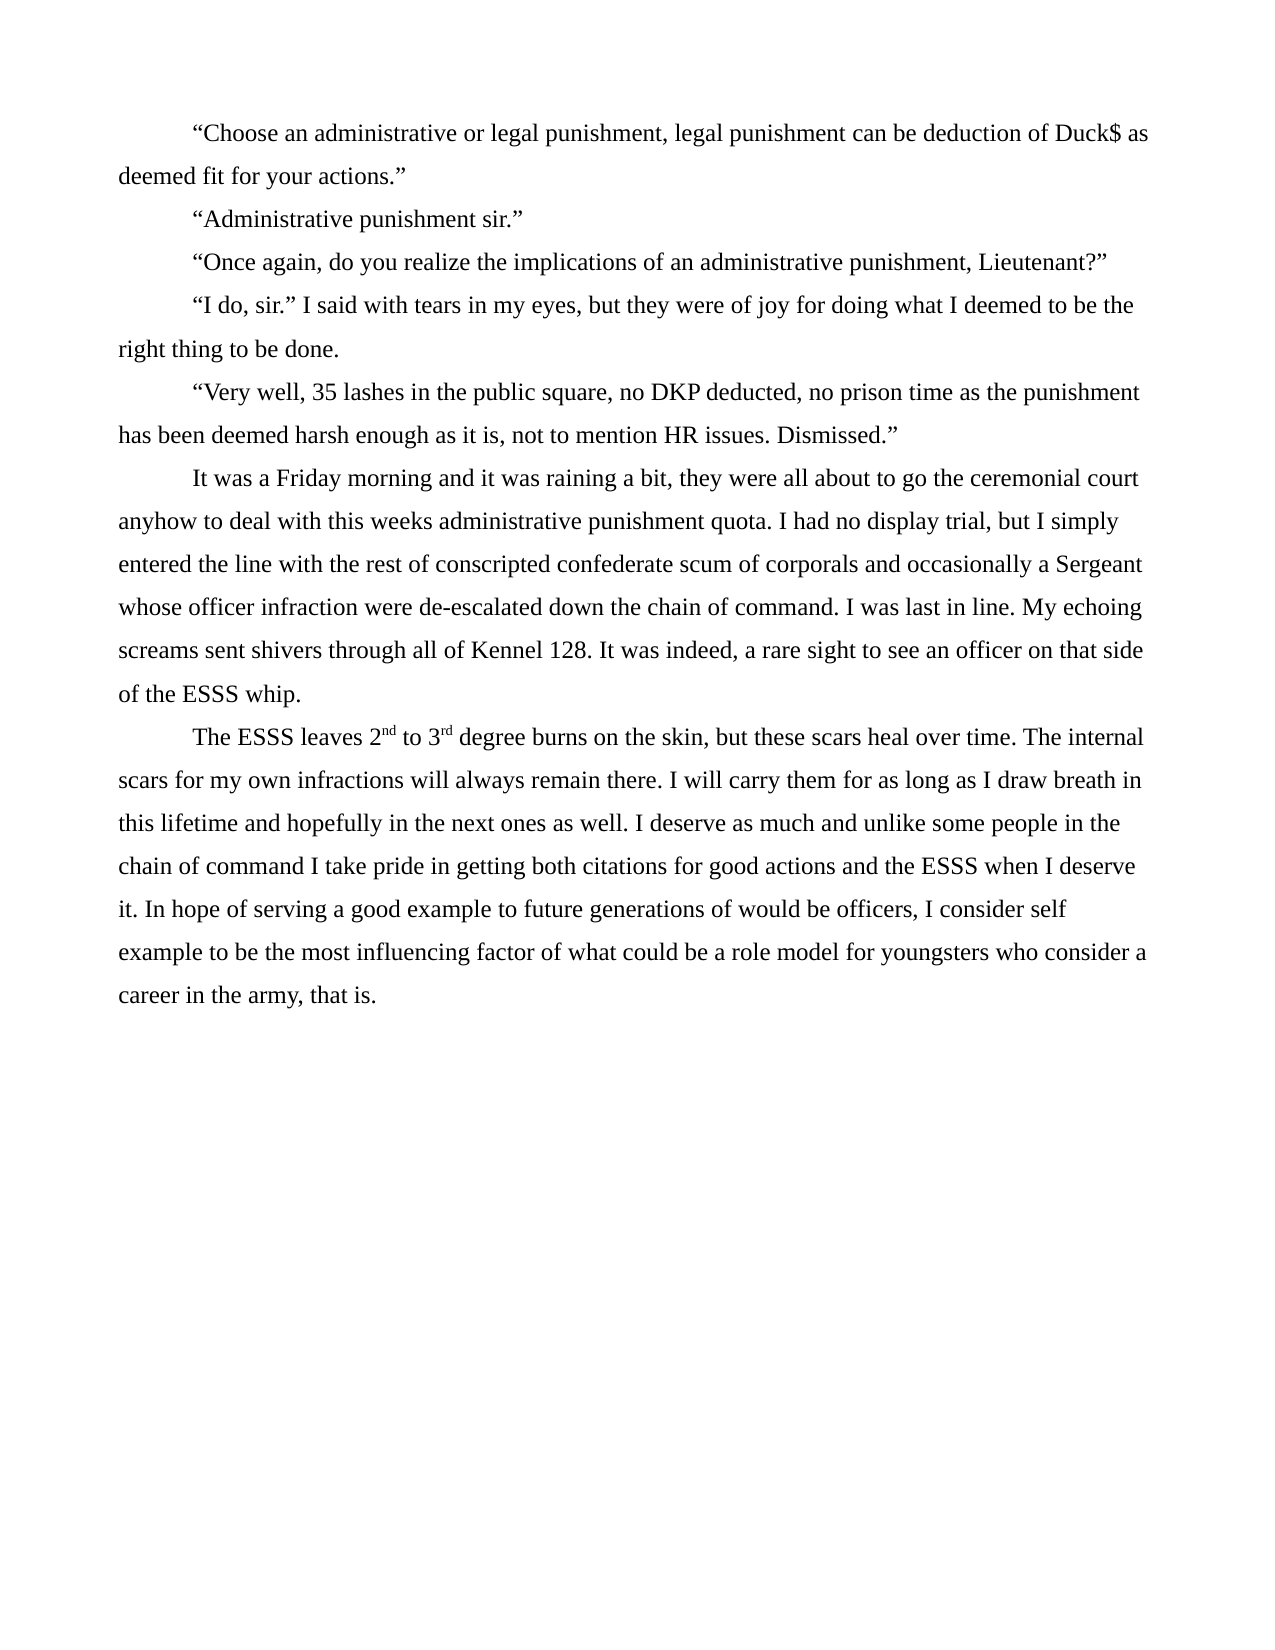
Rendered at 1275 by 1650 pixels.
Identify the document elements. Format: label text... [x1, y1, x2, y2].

text It was a Friday morning and it was raining a bit, they were all about to go the ceremonial court anyhow to deal with this weeks administrative punishment quota. I had no display trial, but I simply entered the line with the rest of conscripted confederate scum of corporals and occasionally a Sergeant whose officer infraction were de-escalated down the chain of command. I was last in line. My echoing screams sent shivers through all of Kennel 128. It was indeed, a rare sight to see an officer on that side of the ESSS whip. [118, 463, 1157, 707]
text “Very well, 35 lashes in the public square, no DKP deducted, no prison time as the punishment has been deemed harsh enough as it is, not to mention HR issues. Dismissed.” [118, 377, 1157, 449]
text “Once again, do you realize the implications of an administrative punishment, Lieutenant?” [118, 247, 1157, 276]
text The ESSS leaves 2nd to 3rd degree burns on the skin, but these scars heal over time. The internal scars for my own infractions will always remain there. I will carry them for as long as I draw breath in this lifetime and hopefully in the next ones as well. I deserve as much and unlike some people in the chain of command I take pride in getting both citations for good actions and the ESSS when I deserve it. In hope of serving a good example to future generations of would be officers, I consider self example to be the most influencing factor of what could be a role model for youngsters who consider a career in the army, that is. [118, 722, 1157, 1009]
text “Choose an administrative or legal punishment, legal punishment can be deduction of Duck$ as deemed fit for your actions.” [118, 118, 1157, 190]
text “Administrative punishment sir.” [118, 204, 1157, 233]
text “I do, sir.” I said with tears in my eyes, but they were of joy for doing what I deemed to be the right thing to be done. [118, 291, 1157, 362]
